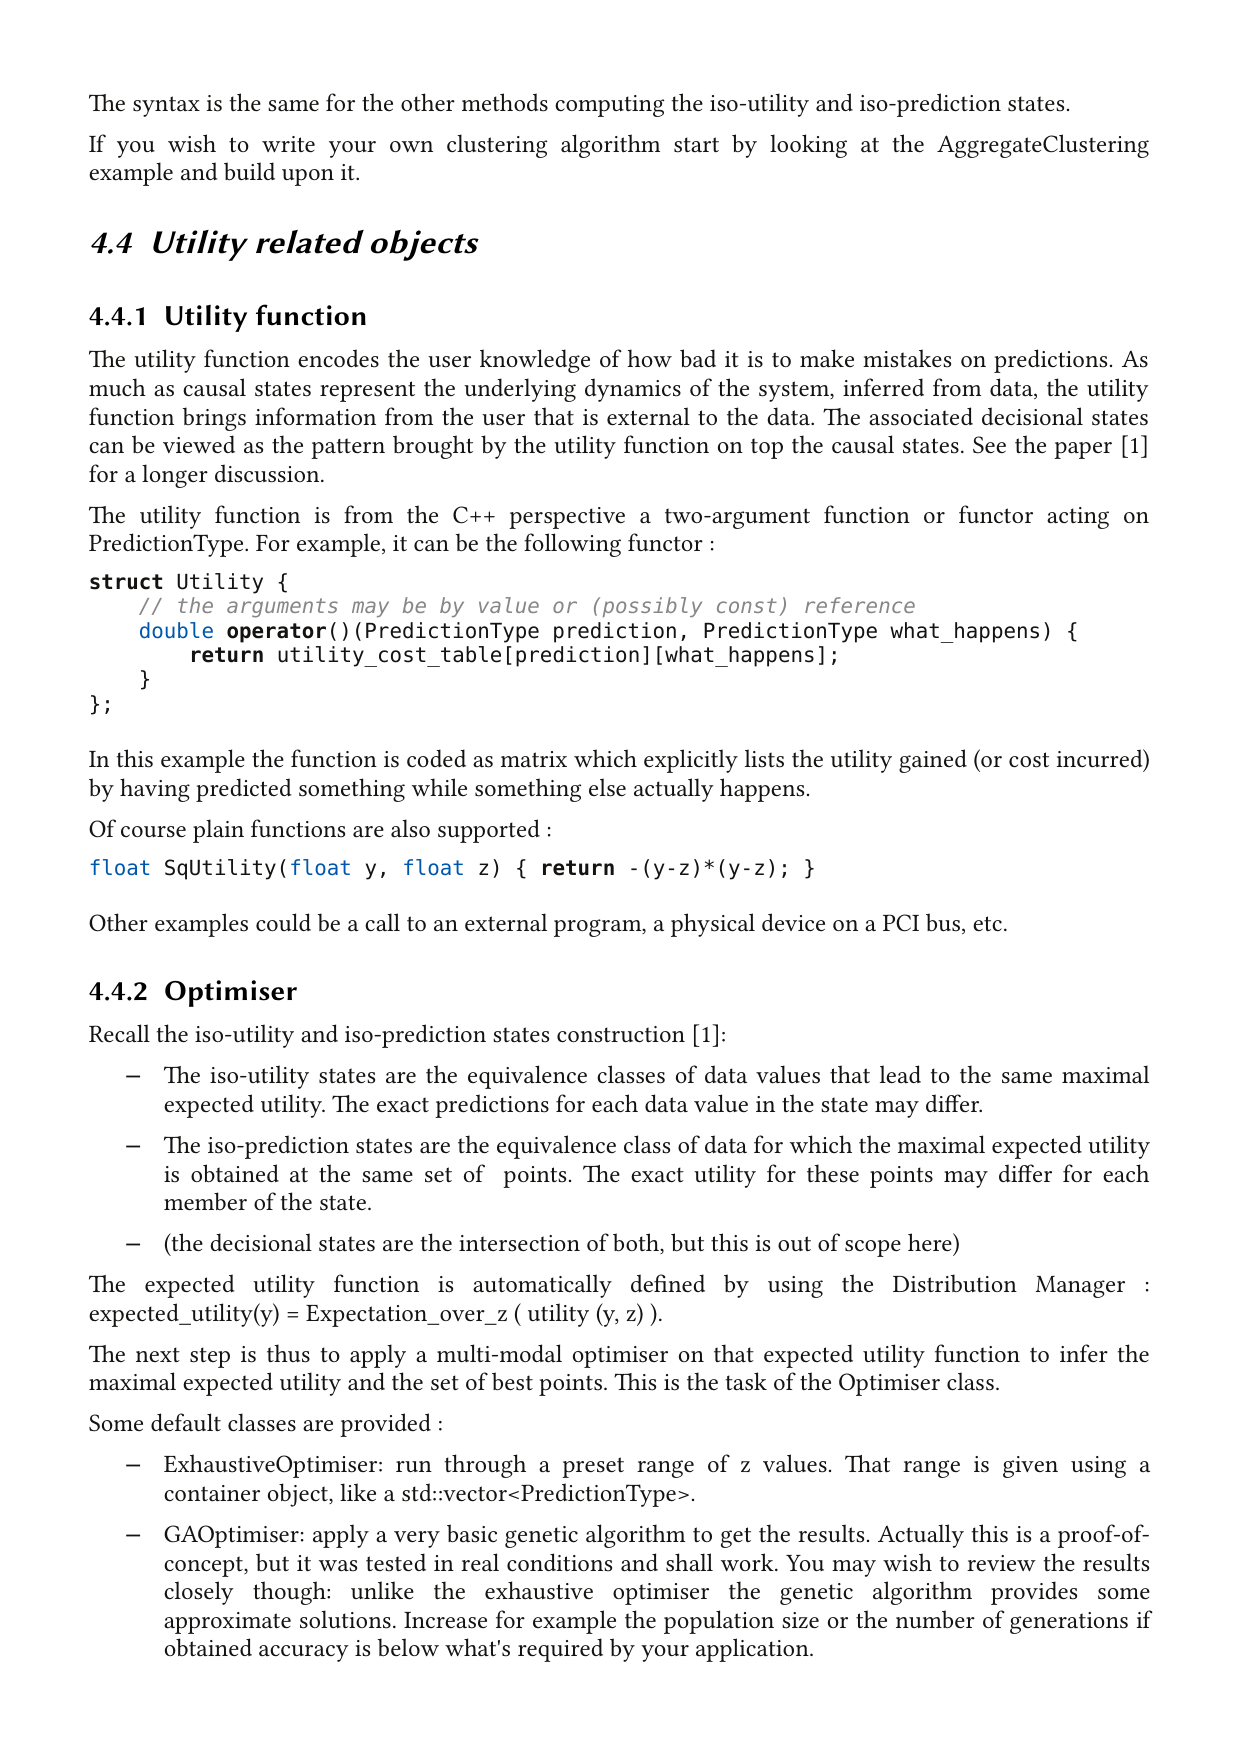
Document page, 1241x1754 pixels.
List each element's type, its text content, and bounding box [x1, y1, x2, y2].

list The iso-utility states are the equivalence classes of data values that lead to the same maximal expected utility. The exact predictions for each data value in the state may differ. [126, 1062, 1152, 1119]
subtitle Utility function [88, 300, 1152, 333]
subtitle Utility related objects [88, 224, 1152, 262]
text The next step is thus to apply a multi-modal optimiser on that expected utility function to infer the maximal expected utility and the set of best points. This is the task of the Optimiser class. [88, 1340, 1152, 1397]
list GAOptimiser: apply a very basic genetic algorithm to get the results. Actually this is a proof-of-concept, but it was tested in real conditions and shall work. You may wish to review the results closely though: unlike the exhaustive optimiser the genetic algorithm provides some approximate solutions. Increase for example the population size or the number of generations if obtained accuracy is below what's required by your application. [126, 1520, 1152, 1663]
text Recall the iso-utility and iso-prediction states construction [1]: [88, 1021, 1152, 1049]
text // the arguments may be by value or (possibly const) reference [88, 594, 1152, 619]
text struct Utility { [88, 570, 1152, 594]
text float SqUtility(float y, float z) { return -(y-z)*(y-z); } [88, 856, 1152, 880]
text The utility function is from the C++ perspective a two-argument function or functor acting on PredictionType. For example, it can be the following functor : [88, 501, 1152, 558]
text In this example the function is coded as matrix which explicitly lists the utility gained (or cost incurred) by having predicted something while something else actually happens. [88, 745, 1152, 802]
text Some default classes are provided : [88, 1409, 1152, 1438]
text double operator()(PredictionType prediction, PredictionType what_happens) { [88, 619, 1152, 643]
text }; [88, 692, 1152, 716]
list ExhaustiveOptimiser: run through a preset range of z values. That range is given using a container object, like a std::vector<PredictionType>. [126, 1451, 1152, 1508]
list (the decisional states are the intersection of both, but this is out of scope here) [126, 1229, 1152, 1258]
list The iso-prediction states are the equivalence class of data for which the maximal expected utility is obtained at the same set of points. The exact utility for these points may differ for each member of the state. [126, 1131, 1152, 1217]
text The syntax is the same for the other methods computing the iso-utility and iso-prediction states. [88, 88, 1152, 117]
text } [88, 667, 1152, 692]
text If you wish to write your own clustering algorithm start by looking at the AggregateClustering example and build upon it. [88, 129, 1152, 187]
text The utility function encodes the user knowledge of how bad it is to make mistakes on predictions. As much as causal states represent the underlying dynamics of the system, inferred from data, the utility function brings information from the user that is external to the data. The associated decisional states can be viewed as the pattern brought by the utility function on top the causal states. See the paper [1] for a longer discussion. [88, 345, 1152, 488]
text return utility_cost_table[prediction][what_happens]; [88, 643, 1152, 667]
subtitle Optimiser [88, 975, 1152, 1008]
text The expected utility function is automatically defined by using the Distribution Manager : expected_utility(y) = Expectation_over_z ( utility (y, z) ). [88, 1270, 1152, 1327]
text Other examples could be a call to an external program, a physical device on a PCI bus, etc. [88, 880, 1152, 937]
text Of course plain functions are also supported : [88, 815, 1152, 843]
